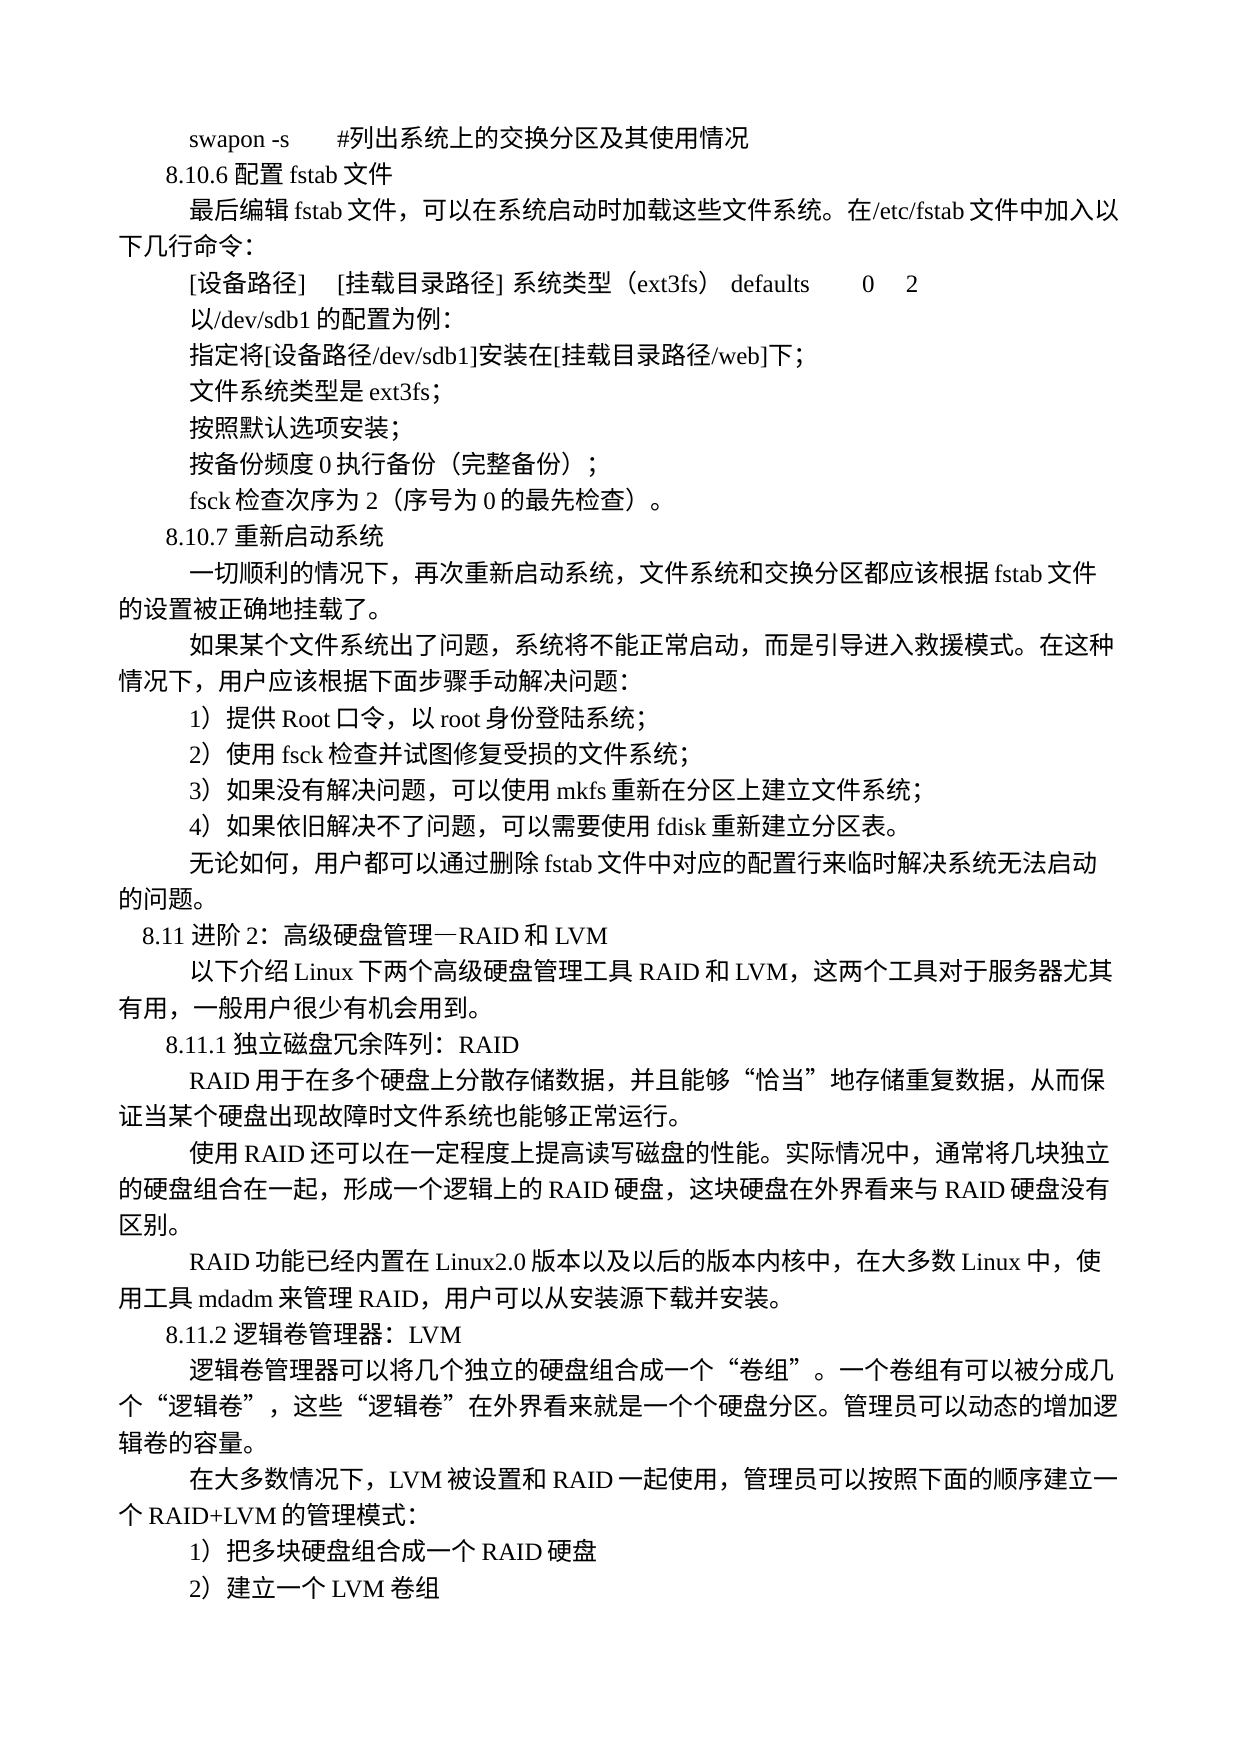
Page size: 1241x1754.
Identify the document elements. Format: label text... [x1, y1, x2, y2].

text 以/dev/sdb1的配置为例： [118, 299, 1122, 336]
text 8.10.7 重新启动系统 [118, 517, 1122, 553]
text 8.11.2 逻辑卷管理器：LVM [118, 1314, 1122, 1351]
text 8.11.1 独立磁盘冗余阵列：RAID [118, 1024, 1122, 1061]
text swapon -s #列出系统上的交换分区及其使用情况 [118, 118, 1122, 154]
text RAID用于在多个硬盘上分散存储数据，并且能够“恰当”地存储重复数据，从而保证当某个硬盘出现故障时文件系统也能够正常运行。 [118, 1061, 1122, 1133]
text 逻辑卷管理器可以将几个独立的硬盘组合成一个“卷组”。一个卷组有可以被分成几个“逻辑卷”，这些“逻辑卷”在外界看来就是一个个硬盘分区。管理员可以动态的增加逻辑卷的容量。 [118, 1351, 1122, 1459]
text 按备份频度0执行备份（完整备份）； [118, 444, 1122, 481]
text [设备路径] [挂载目录路径] 系统类型（ext3fs） defaults 0 2 [118, 263, 1122, 299]
text 8.11 进阶2：高级硬盘管理—RAID和LVM [118, 916, 1122, 952]
text 如果某个文件系统出了问题，系统将不能正常启动，而是引导进入救援模式。在这种情况下，用户应该根据下面步骤手动解决问题： [118, 626, 1122, 698]
text 使用RAID还可以在一定程度上提高读写磁盘的性能。实际情况中，通常将几块独立的硬盘组合在一起，形成一个逻辑上的RAID硬盘，这块硬盘在外界看来与RAID硬盘没有区别。 [118, 1133, 1122, 1242]
text 按照默认选项安装； [118, 408, 1122, 444]
text 8.10.6 配置fstab文件 [118, 154, 1122, 191]
text 3）如果没有解决问题，可以使用mkfs重新在分区上建立文件系统； [118, 771, 1122, 807]
text 2）使用fsck检查并试图修复受损的文件系统； [118, 734, 1122, 771]
text 无论如何，用户都可以通过删除fstab文件中对应的配置行来临时解决系统无法启动的问题。 [118, 843, 1122, 916]
text 1）提供Root口令，以root身份登陆系统； [118, 698, 1122, 734]
text 指定将[设备路径/dev/sdb1]安装在[挂载目录路径/web]下； [118, 336, 1122, 372]
text 1）把多块硬盘组合成一个RAID硬盘 [118, 1532, 1122, 1568]
text 4）如果依旧解决不了问题，可以需要使用fdisk重新建立分区表。 [118, 807, 1122, 843]
text 文件系统类型是ext3fs； [118, 372, 1122, 408]
text 2）建立一个LVM卷组 [118, 1568, 1122, 1604]
text 在大多数情况下，LVM被设置和RAID一起使用，管理员可以按照下面的顺序建立一个RAID+LVM的管理模式： [118, 1459, 1122, 1532]
text 以下介绍Linux下两个高级硬盘管理工具RAID和LVM，这两个工具对于服务器尤其有用，一般用户很少有机会用到。 [118, 952, 1122, 1024]
text 一切顺利的情况下，再次重新启动系统，文件系统和交换分区都应该根据fstab文件的设置被正确地挂载了。 [118, 553, 1122, 626]
text RAID功能已经内置在Linux2.0版本以及以后的版本内核中，在大多数Linux中，使用工具mdadm来管理RAID，用户可以从安装源下载并安装。 [118, 1242, 1122, 1314]
text 最后编辑fstab文件，可以在系统启动时加载这些文件系统。在/etc/fstab文件中加入以下几行命令： [118, 191, 1122, 263]
text fsck检查次序为2（序号为0的最先检查）。 [118, 481, 1122, 517]
